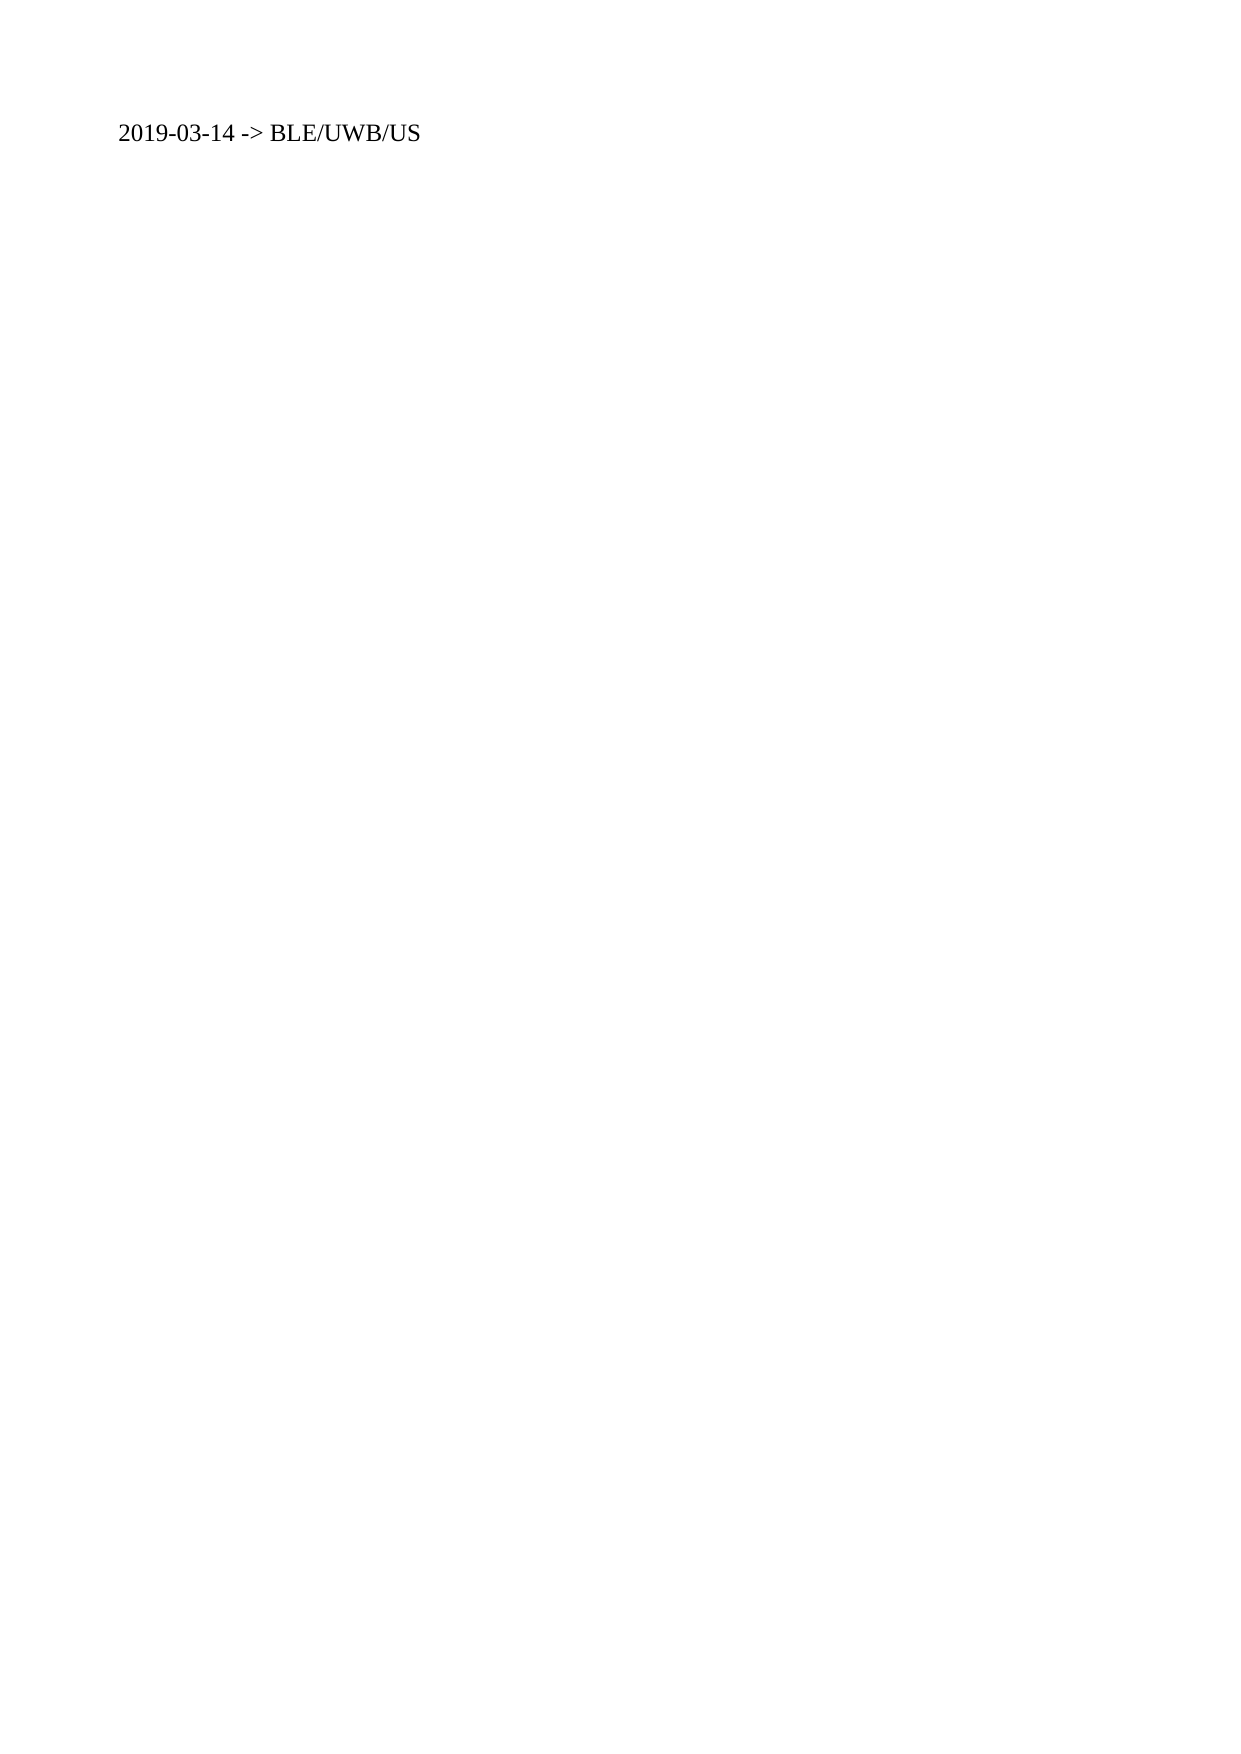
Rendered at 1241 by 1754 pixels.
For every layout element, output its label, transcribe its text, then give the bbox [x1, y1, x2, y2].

text 2019-03-14 -> BLE/UWB/US [118, 118, 1122, 147]
